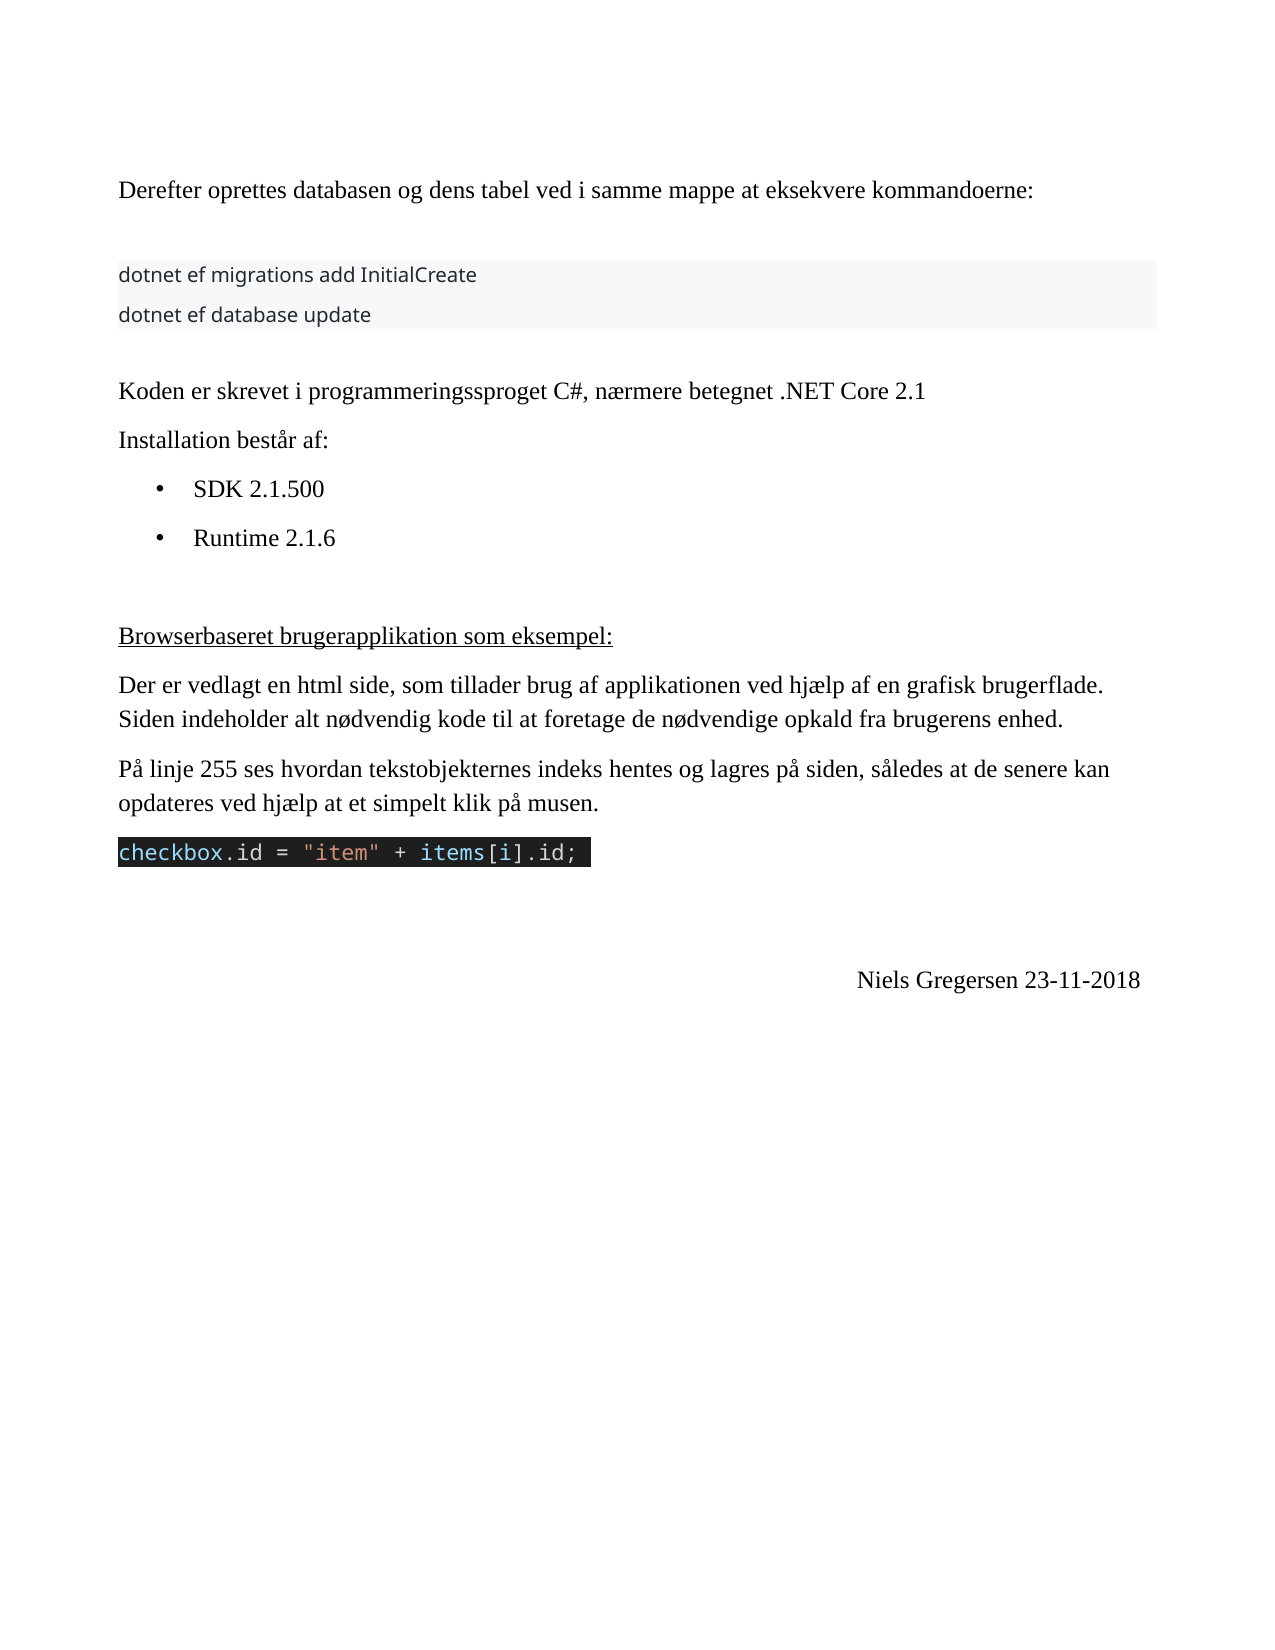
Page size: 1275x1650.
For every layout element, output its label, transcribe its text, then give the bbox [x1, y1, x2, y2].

text dotnet ef migrations add InitialCreate [118, 261, 1157, 289]
text Installation består af: [118, 425, 1157, 453]
text checkbox.id = "item" + items[i].id; [118, 837, 1157, 867]
list Runtime 2.1.6 [156, 523, 1157, 552]
text Koden er skrevet i programmeringssproget C#, nærmere betegnet .NET Core 2.1 [118, 341, 1157, 404]
text Browserbaseret brugerapplikation som eksempel: [118, 621, 1157, 650]
text På linje 255 ses hvordan tekstobjekternes indeks hentes og lagres på siden, således at de senere kan opdateres ved hjælp at et simpelt klik på musen. [118, 754, 1157, 817]
text Niels Gregersen 23-11-2018 [118, 965, 1157, 994]
text dotnet ef database update [118, 301, 1157, 329]
text Derefter oprettes databasen og dens tabel ved i samme mappe at eksekvere kommandoerne: [118, 176, 1157, 204]
list SDK 2.1.500 [156, 474, 1157, 503]
text Der er vedlagt en html side, som tillader brug af applikationen ved hjælp af en grafisk brugerflade. Siden indeholder alt nødvendig kode til at foretage de nødvendige opkald fra brugerens enhed. [118, 670, 1157, 733]
